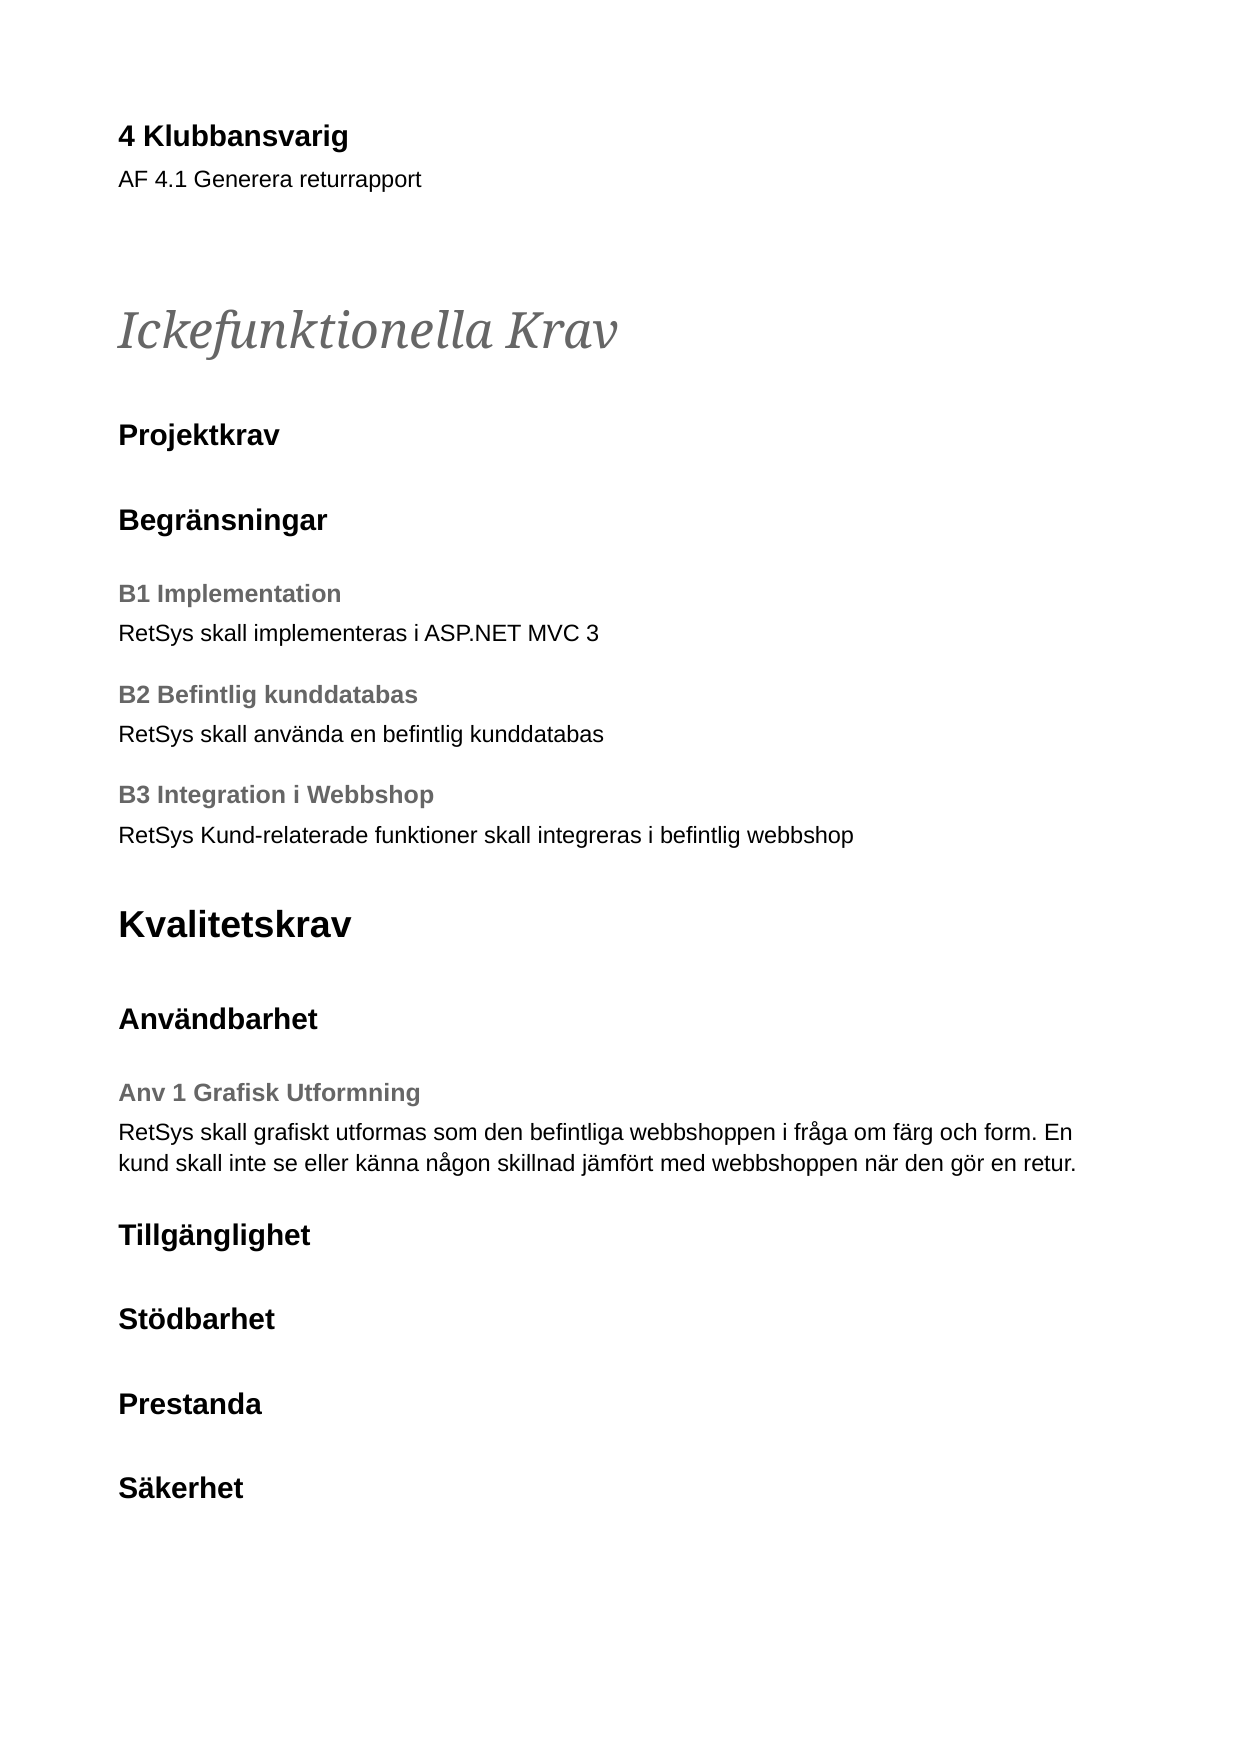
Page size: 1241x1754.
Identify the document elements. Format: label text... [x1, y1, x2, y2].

subtitle 4 Klubbansvarig [118, 118, 1122, 152]
subtitle Prestanda [118, 1386, 1122, 1421]
text RetSys skall använda en befintlig kunddatabas [118, 721, 1122, 748]
subtitle Tillgänglighet [118, 1217, 1122, 1251]
subtitle Projektkrav [118, 418, 1122, 452]
subtitle B1 Implementation [118, 579, 1122, 608]
subtitle Stödbarhet [118, 1302, 1122, 1336]
text RetSys skall implementeras i ASP.NET MVC 3 [118, 620, 1122, 647]
subtitle Begränsningar [118, 503, 1122, 537]
subtitle B3 Integration i Webbshop [118, 781, 1122, 809]
subtitle Användbarhet [118, 1001, 1122, 1035]
text Ickefunktionella Krav [118, 294, 1122, 363]
subtitle Kvalitetskrav [118, 902, 1122, 945]
text RetSys Kund-relaterade funktioner skall integreras i befintlig webbshop [118, 822, 1122, 848]
subtitle Anv 1 Grafisk Utformning [118, 1077, 1122, 1106]
text AF 4.1 Generera returrapport [118, 165, 1122, 253]
subtitle B2 Befintlig kunddatabas [118, 680, 1122, 708]
subtitle Säkerhet [118, 1471, 1122, 1505]
text RetSys skall grafiskt utformas som den befintliga webbshoppen i fråga om färg och form. En kund skall inte se eller känna någon skillnad jämfört med webbshoppen när den gör en retur. [118, 1118, 1122, 1176]
